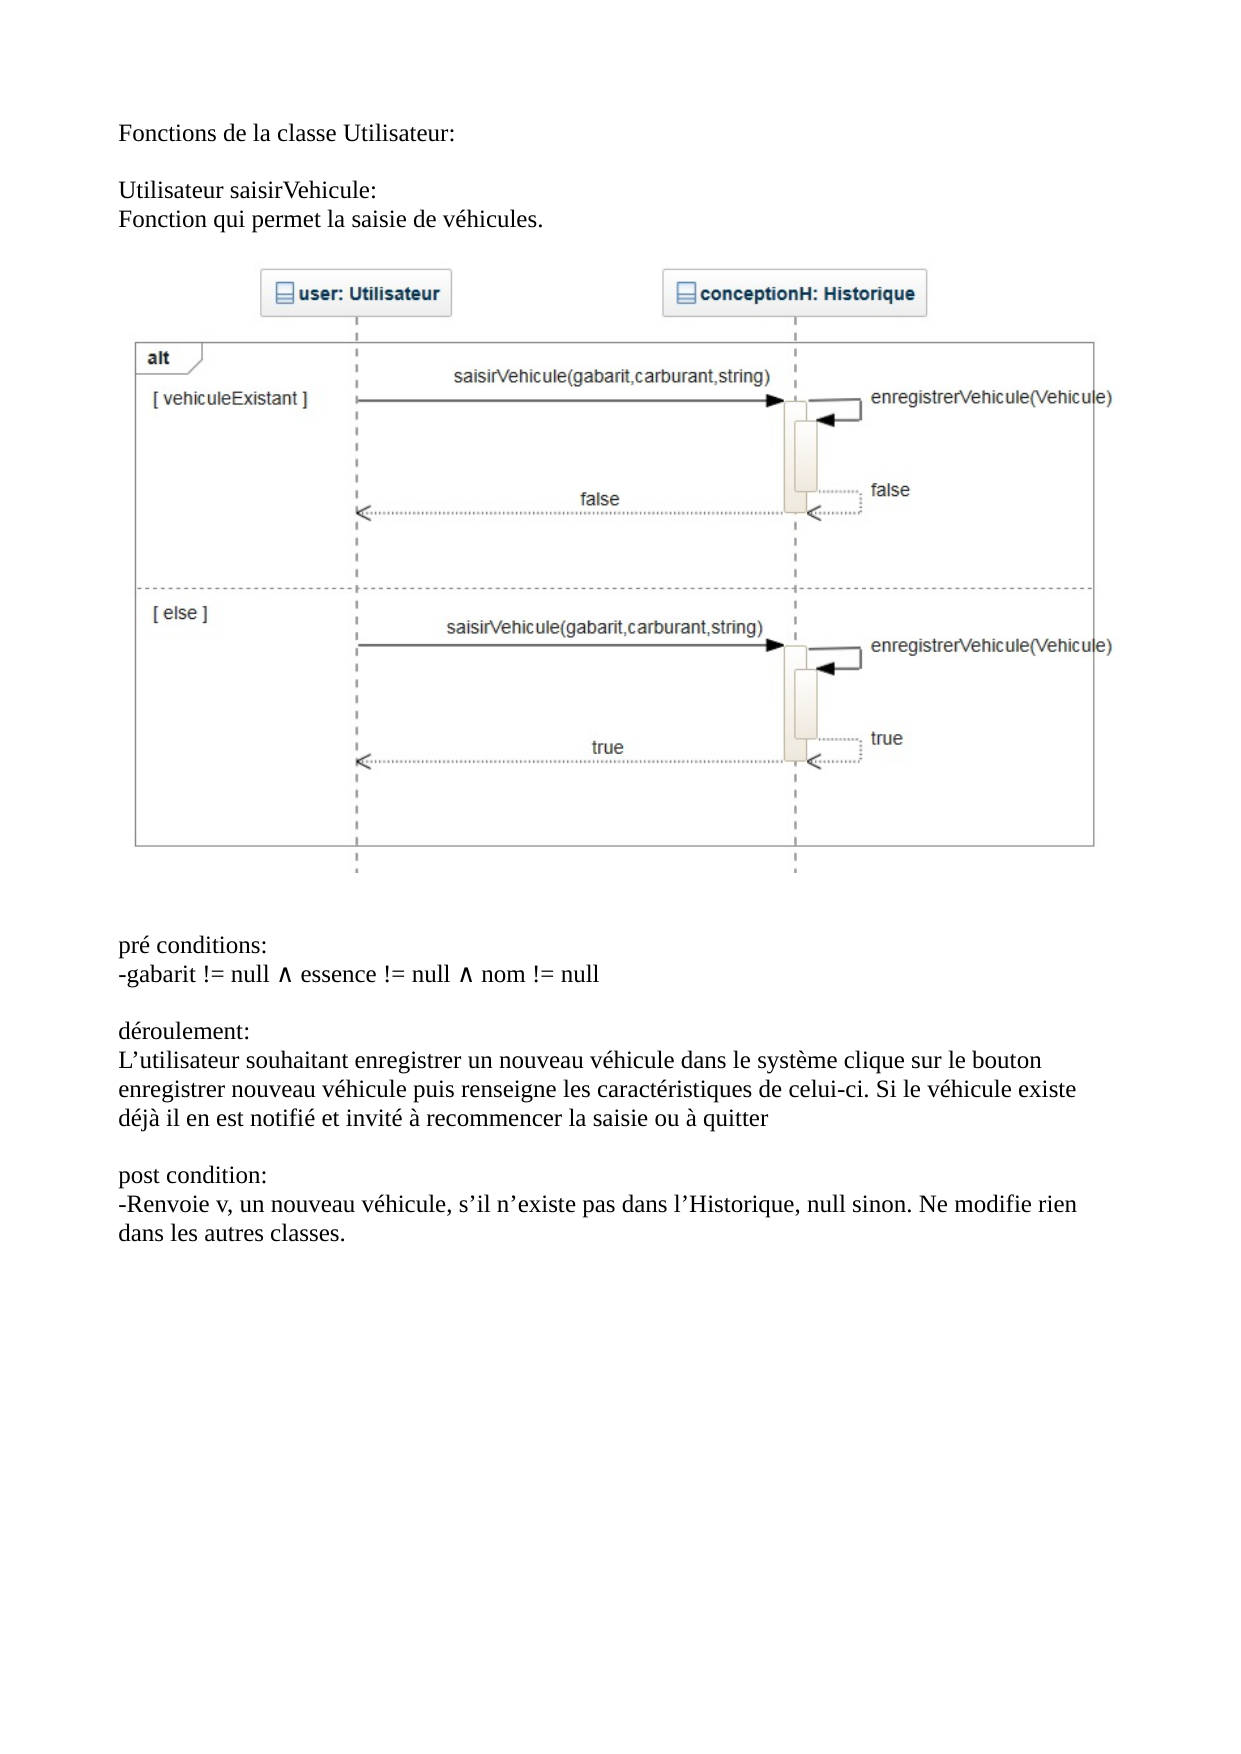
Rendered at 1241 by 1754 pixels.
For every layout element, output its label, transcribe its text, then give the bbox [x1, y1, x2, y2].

text pré conditions: -gabarit != null ∧ essence != null ∧ nom != null déroulement: L’utilisateur souhaitant enregistrer un nouveau véhicule dans le système clique sur le bouton enregistrer nouveau véhicule puis renseigne les caractéristiques de celui-ci. Si le véhicule existe déjà il en est notifié et invité à recommencer la saisie ou à quitter post condition: -Renvoie v, un nouveau véhicule, s’il n’existe pas dans l’Historique, null sinon. Ne modifie rien dans les autres classes. [118, 873, 1122, 1304]
picture [118, 261, 1122, 873]
text Fonctions de la classe Utilisateur: Utilisateur saisirVehicule: Fonction qui permet la saisie de véhicules. [118, 118, 1122, 233]
